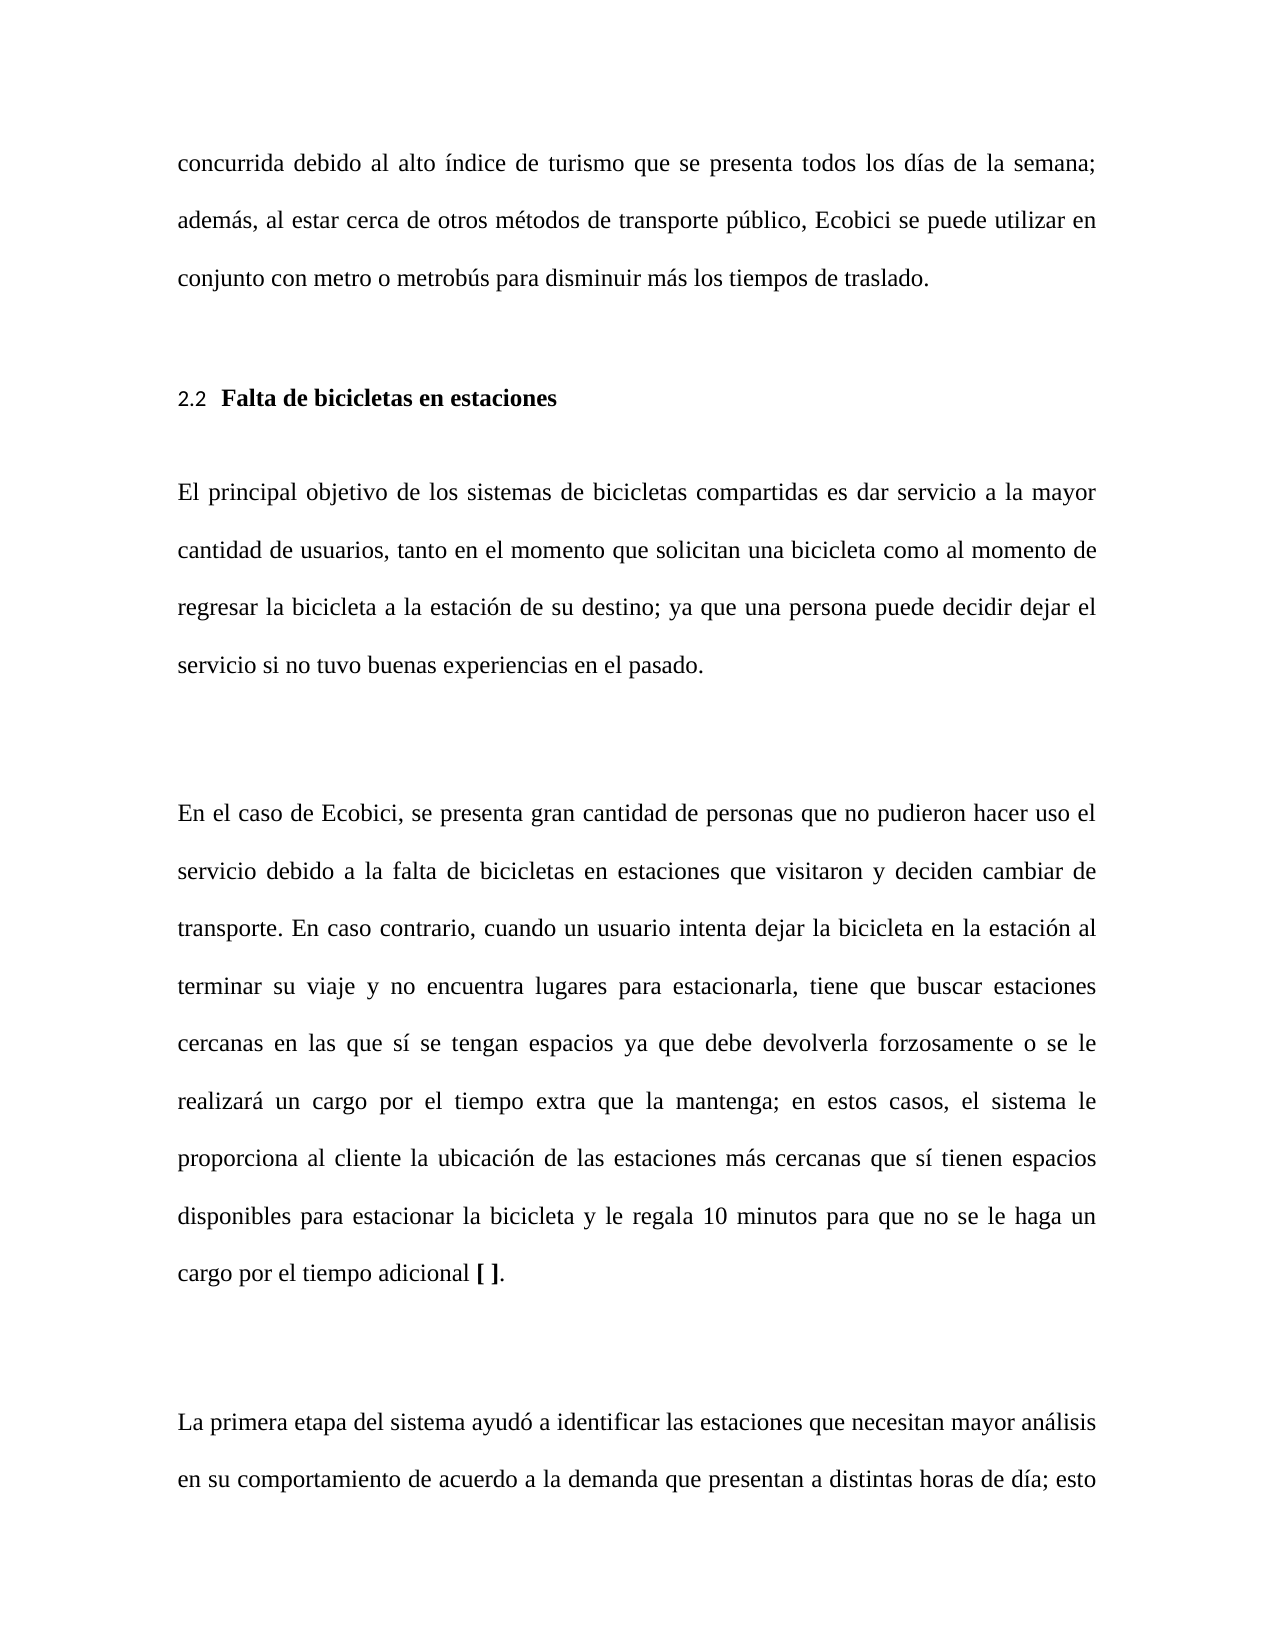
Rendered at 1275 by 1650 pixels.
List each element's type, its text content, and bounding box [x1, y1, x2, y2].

text En el caso de Ecobici, se presenta gran cantidad de personas que no pudieron hacer uso el servicio debido a la falta de bicicletas en estaciones que visitaron y deciden cambiar de transporte. En caso contrario, cuando un usuario intenta dejar la bicicleta en la estación al terminar su viaje y no encuentra lugares para estacionarla, tiene que buscar estaciones cercanas en las que sí se tengan espacios ya que debe devolverla forzosamente o se le realizará un cargo por el tiempo extra que la mantenga; en estos casos, el sistema le proporciona al cliente la ubicación de las estaciones más cercanas que sí tienen espacios disponibles para estacionar la bicicleta y le regala 10 minutos para que no se le haga un cargo por el tiempo adicional [ ]. [177, 798, 1098, 1287]
text concurrida debido al alto índice de turismo que se presenta todos los días de la semana; además, al estar cerca de otros métodos de transporte público, Ecobici se puede utilizar en conjunto con metro o metrobús para disminuir más los tiempos de traslado. [177, 148, 1098, 291]
list Falta de bicicletas en estaciones [177, 383, 1098, 413]
text El principal objetivo de los sistemas de bicicletas compartidas es dar servicio a la mayor cantidad de usuarios, tanto en el momento que solicitan una bicicleta como al momento de regresar la bicicleta a la estación de su destino; ya que una persona puede decidir dejar el servicio si no tuvo buenas experiencias en el pasado. [177, 477, 1098, 679]
text La primera etapa del sistema ayudó a identificar las estaciones que necesitan mayor análisis en su comportamiento de acuerdo a la demanda que presentan a distintas horas de día; esto [177, 1407, 1098, 1493]
